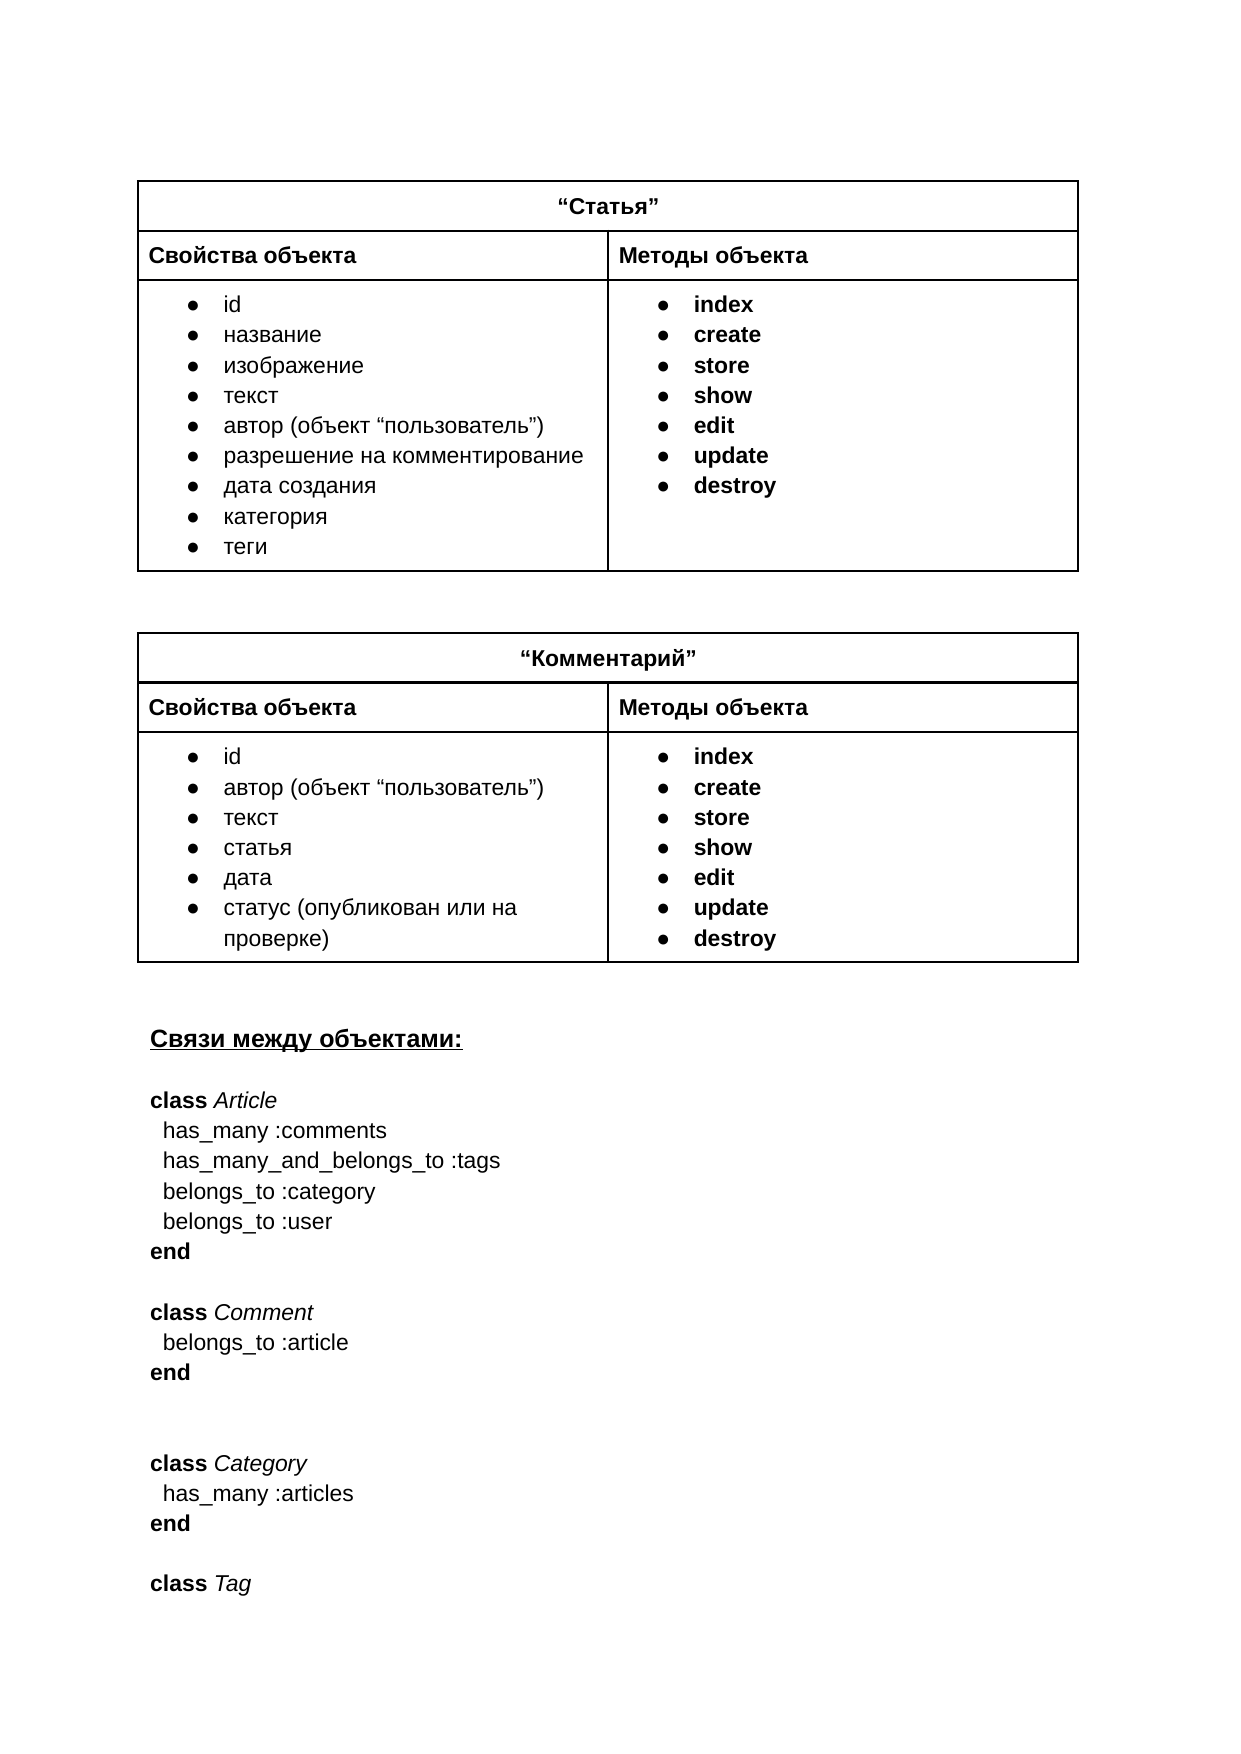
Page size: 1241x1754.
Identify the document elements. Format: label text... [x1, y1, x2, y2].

table_cell index create store show edit update destroy [609, 733, 1077, 961]
table_header “Статья” [139, 182, 1077, 229]
text has_many_and_belongs_to :tags [150, 1147, 1090, 1174]
text end [150, 1359, 1090, 1385]
text class Tag [150, 1570, 1090, 1597]
text has_many :comments [150, 1117, 1090, 1143]
table_cell Методы объекта [609, 684, 1077, 731]
text belongs_to :category [150, 1178, 1090, 1204]
text class Article [150, 1087, 1090, 1113]
table_cell id название изображение текст автор (объект “пользователь”) разрешение на комментирование дата создания категория теги [139, 281, 607, 570]
text end [150, 1238, 1090, 1264]
text belongs_to :user [150, 1208, 1090, 1234]
table_cell id автор (объект “пользователь”) текст статья дата статус (опубликован или на проверке) [139, 733, 607, 961]
table_cell Свойства объекта [139, 232, 607, 279]
table_header “Комментарий” [139, 634, 1077, 681]
text class Category [150, 1449, 1090, 1476]
text has_many :articles [150, 1480, 1090, 1506]
text end [150, 1510, 1090, 1536]
table_cell Свойства объекта [139, 684, 607, 731]
text class Comment [150, 1298, 1090, 1325]
text belongs_to :article [150, 1329, 1090, 1355]
table_cell Методы объекта [609, 232, 1077, 279]
text Связи между объектами: [150, 1024, 1090, 1052]
table_cell index create store show edit update destroy [609, 281, 1077, 570]
